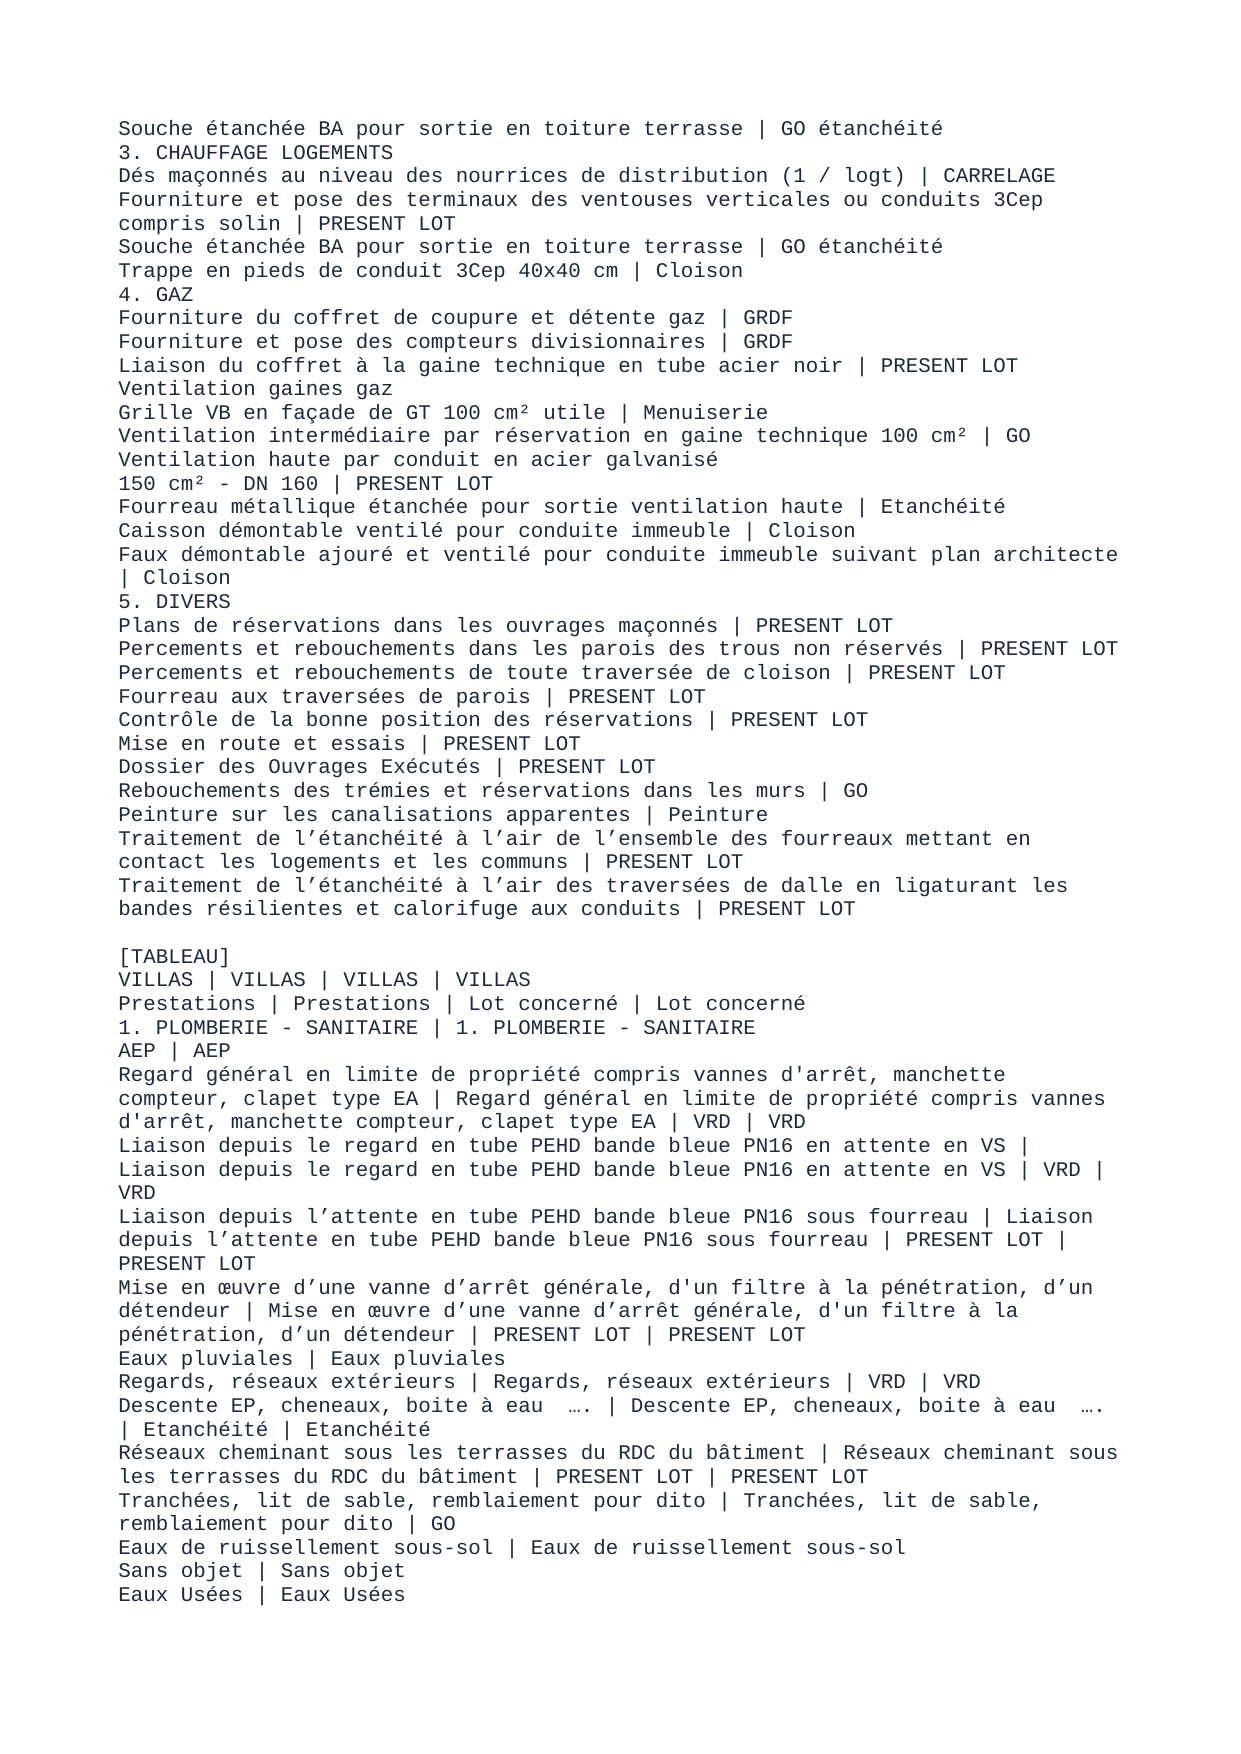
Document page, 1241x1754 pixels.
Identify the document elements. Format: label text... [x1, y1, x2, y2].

text Liaison du coffret à la gaine technique en tube acier noir | PRESENT LOT [118, 354, 1122, 378]
text Regard général en limite de propriété compris vannes d'arrêt, manchette compteur, clapet type EA | Regard général en limite de propriété compris vannes d'arrêt, manchette compteur, clapet type EA | VRD | VRD [118, 1064, 1122, 1135]
text Descente EP, cheneaux, boite à eau …. | Descente EP, cheneaux, boite à eau …. | Etanchéité | Etanchéité [118, 1395, 1122, 1442]
text Souche étanchée BA pour sortie en toiture terrasse | GO étanchéité [118, 236, 1122, 260]
text 4. GAZ [118, 284, 1122, 307]
text Sans objet | Sans objet [118, 1561, 1122, 1584]
text Traitement de l’étanchéité à l’air des traversées de dalle en ligaturant les bandes résilientes et calorifuge aux conduits | PRESENT LOT [118, 875, 1122, 922]
text Prestations | Prestations | Lot concerné | Lot concerné [118, 993, 1122, 1017]
text Ventilation intermédiaire par réservation en gaine technique 100 cm² | GO [118, 426, 1122, 449]
text 5. DIVERS [118, 591, 1122, 615]
text Grille VB en façade de GT 100 cm² utile | Menuiserie [118, 402, 1122, 426]
text Fourreau aux traversées de parois | PRESENT LOT [118, 686, 1122, 709]
text Liaison depuis le regard en tube PEHD bande bleue PN16 en attente en VS | Liaison depuis le regard en tube PEHD bande bleue PN16 en attente en VS | VRD | VRD [118, 1135, 1122, 1206]
text 1. PLOMBERIE - SANITAIRE | 1. PLOMBERIE - SANITAIRE [118, 1017, 1122, 1040]
text VILLAS | VILLAS | VILLAS | VILLAS [118, 969, 1122, 993]
text Souche étanchée BA pour sortie en toiture terrasse | GO étanchéité [118, 118, 1122, 142]
text Plans de réservations dans les ouvrages maçonnés | PRESENT LOT [118, 615, 1122, 638]
text Caisson démontable ventilé pour conduite immeuble | Cloison [118, 520, 1122, 544]
text Fourreau métallique étanchée pour sortie ventilation haute | Etanchéité [118, 496, 1122, 520]
text Ventilation gaines gaz [118, 378, 1122, 402]
text 3. CHAUFFAGE LOGEMENTS [118, 142, 1122, 165]
text Faux démontable ajouré et ventilé pour conduite immeuble suivant plan architecte | Cloison [118, 544, 1122, 591]
text Fourniture et pose des compteurs divisionnaires | GRDF [118, 331, 1122, 354]
text Eaux de ruissellement sous-sol | Eaux de ruissellement sous-sol [118, 1537, 1122, 1561]
text AEP | AEP [118, 1040, 1122, 1064]
text Fourniture et pose des terminaux des ventouses verticales ou conduits 3Cep compris solin | PRESENT LOT [118, 189, 1122, 236]
text Eaux pluviales | Eaux pluviales [118, 1348, 1122, 1371]
text 150 cm² - DN 160 | PRESENT LOT [118, 473, 1122, 496]
text Fourniture du coffret de coupure et détente gaz | GRDF [118, 307, 1122, 331]
text Dés maçonnés au niveau des nourrices de distribution (1 / logt) | CARRELAGE [118, 165, 1122, 189]
text Contrôle de la bonne position des réservations | PRESENT LOT [118, 709, 1122, 733]
text Trappe en pieds de conduit 3Cep 40x40 cm | Cloison [118, 260, 1122, 284]
text Eaux Usées | Eaux Usées [118, 1584, 1122, 1608]
text Percements et rebouchements de toute traversée de cloison | PRESENT LOT [118, 662, 1122, 686]
text Mise en route et essais | PRESENT LOT [118, 733, 1122, 757]
text Réseaux cheminant sous les terrasses du RDC du bâtiment | Réseaux cheminant sous les terrasses du RDC du bâtiment | PRESENT LOT | PRESENT LOT [118, 1442, 1122, 1489]
text [TABLEAU] [118, 946, 1122, 969]
text Rebouchements des trémies et réservations dans les murs | GO [118, 780, 1122, 804]
text Regards, réseaux extérieurs | Regards, réseaux extérieurs | VRD | VRD [118, 1371, 1122, 1395]
text Liaison depuis l’attente en tube PEHD bande bleue PN16 sous fourreau | Liaison depuis l’attente en tube PEHD bande bleue PN16 sous fourreau | PRESENT LOT | PRESENT LOT [118, 1206, 1122, 1277]
text Peinture sur les canalisations apparentes | Peinture [118, 804, 1122, 827]
text Traitement de l’étanchéité à l’air de l’ensemble des fourreaux mettant en contact les logements et les communs | PRESENT LOT [118, 827, 1122, 875]
text Tranchées, lit de sable, remblaiement pour dito | Tranchées, lit de sable, remblaiement pour dito | GO [118, 1489, 1122, 1537]
text Mise en œuvre d’une vanne d’arrêt générale, d'un filtre à la pénétration, d’un détendeur | Mise en œuvre d’une vanne d’arrêt générale, d'un filtre à la pénétration, d’un détendeur | PRESENT LOT | PRESENT LOT [118, 1277, 1122, 1348]
text Ventilation haute par conduit en acier galvanisé [118, 449, 1122, 473]
text Dossier des Ouvrages Exécutés | PRESENT LOT [118, 757, 1122, 780]
text Percements et rebouchements dans les parois des trous non réservés | PRESENT LOT [118, 638, 1122, 662]
